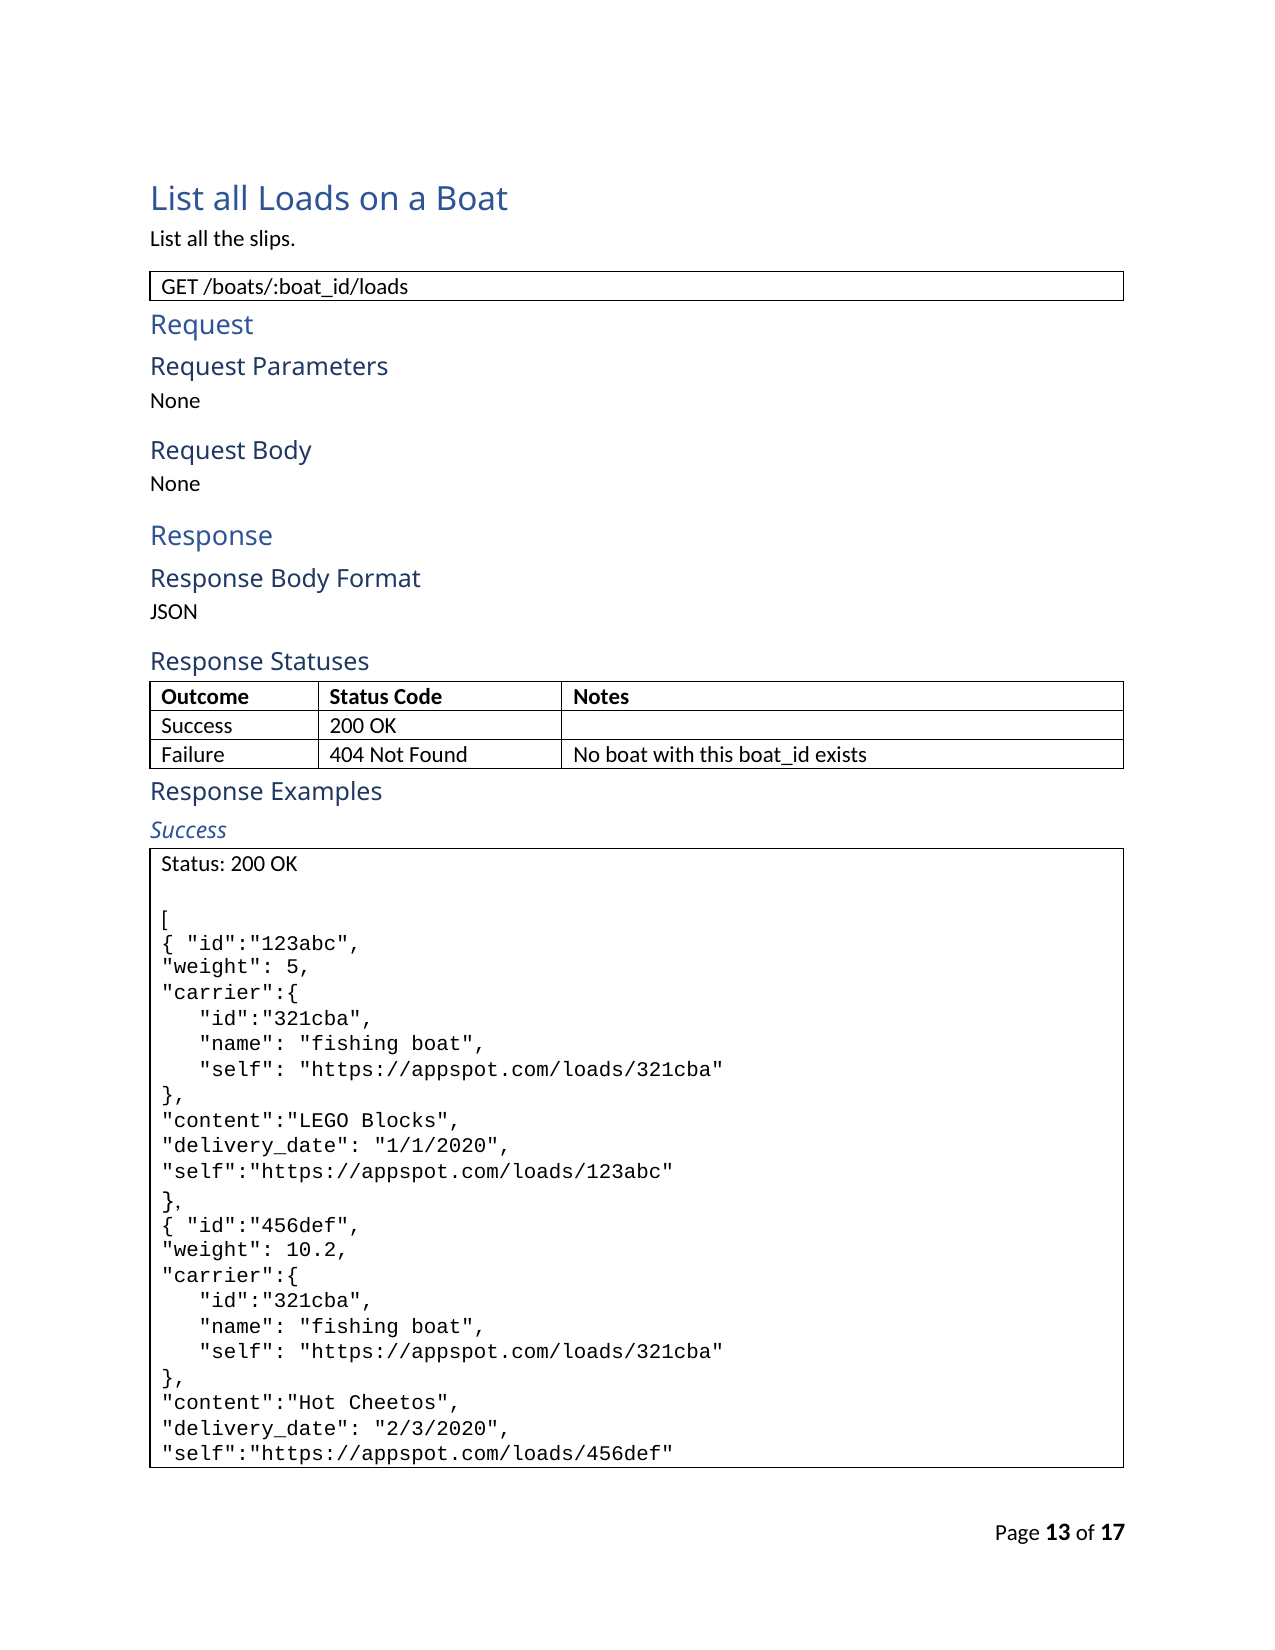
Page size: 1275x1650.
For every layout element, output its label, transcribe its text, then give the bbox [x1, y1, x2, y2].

text None [150, 386, 1125, 414]
table_header GET /boats/:boat_id/loads [151, 272, 1123, 300]
table_cell [562, 711, 1123, 739]
subtitle Response Statuses [150, 644, 1125, 678]
subtitle Response Examples [150, 773, 1125, 807]
table_cell 404 Not Found [319, 740, 561, 768]
table_header Outcome [151, 682, 318, 710]
table_header Notes [562, 682, 1123, 710]
subtitle Response [150, 516, 1125, 553]
text List all the slips. [150, 224, 1125, 252]
subtitle Request [150, 305, 1125, 342]
subtitle Response Body Format [150, 560, 1125, 594]
text JSON [150, 597, 1125, 625]
table_cell Failure [151, 740, 318, 768]
table_cell 200 OK [319, 711, 561, 739]
subtitle Success [150, 814, 1125, 845]
table_cell Success [151, 711, 318, 739]
table_header Status: 200 OK [ { "id":"123abc", "weight": 5, "carrier":{ "id":"321cba", "name": "fishing boat", "self": "https://appspot.com/loads/321cba" }, "content":"LEGO Blocks", "delivery_date": "1/1/2020", "self":"https://appspot.com/loads/123abc" }, { "id":"456def", "weight": 10.2, "carrier":{ "id":"321cba", "name": "fishing boat", "self": "https://appspot.com/loads/321cba" }, "content":"Hot Cheetos", "delivery_date": "2/3/2020", "self":"https://appspot.com/loads/456def" [151, 849, 1123, 1467]
subtitle Request Body [150, 433, 1125, 467]
table_cell No boat with this boat_id exists [562, 740, 1123, 768]
text None [150, 469, 1125, 497]
subtitle List all Loads on a Boat [150, 175, 1125, 220]
subtitle Request Parameters [150, 349, 1125, 383]
table_header Status Code [319, 682, 561, 710]
